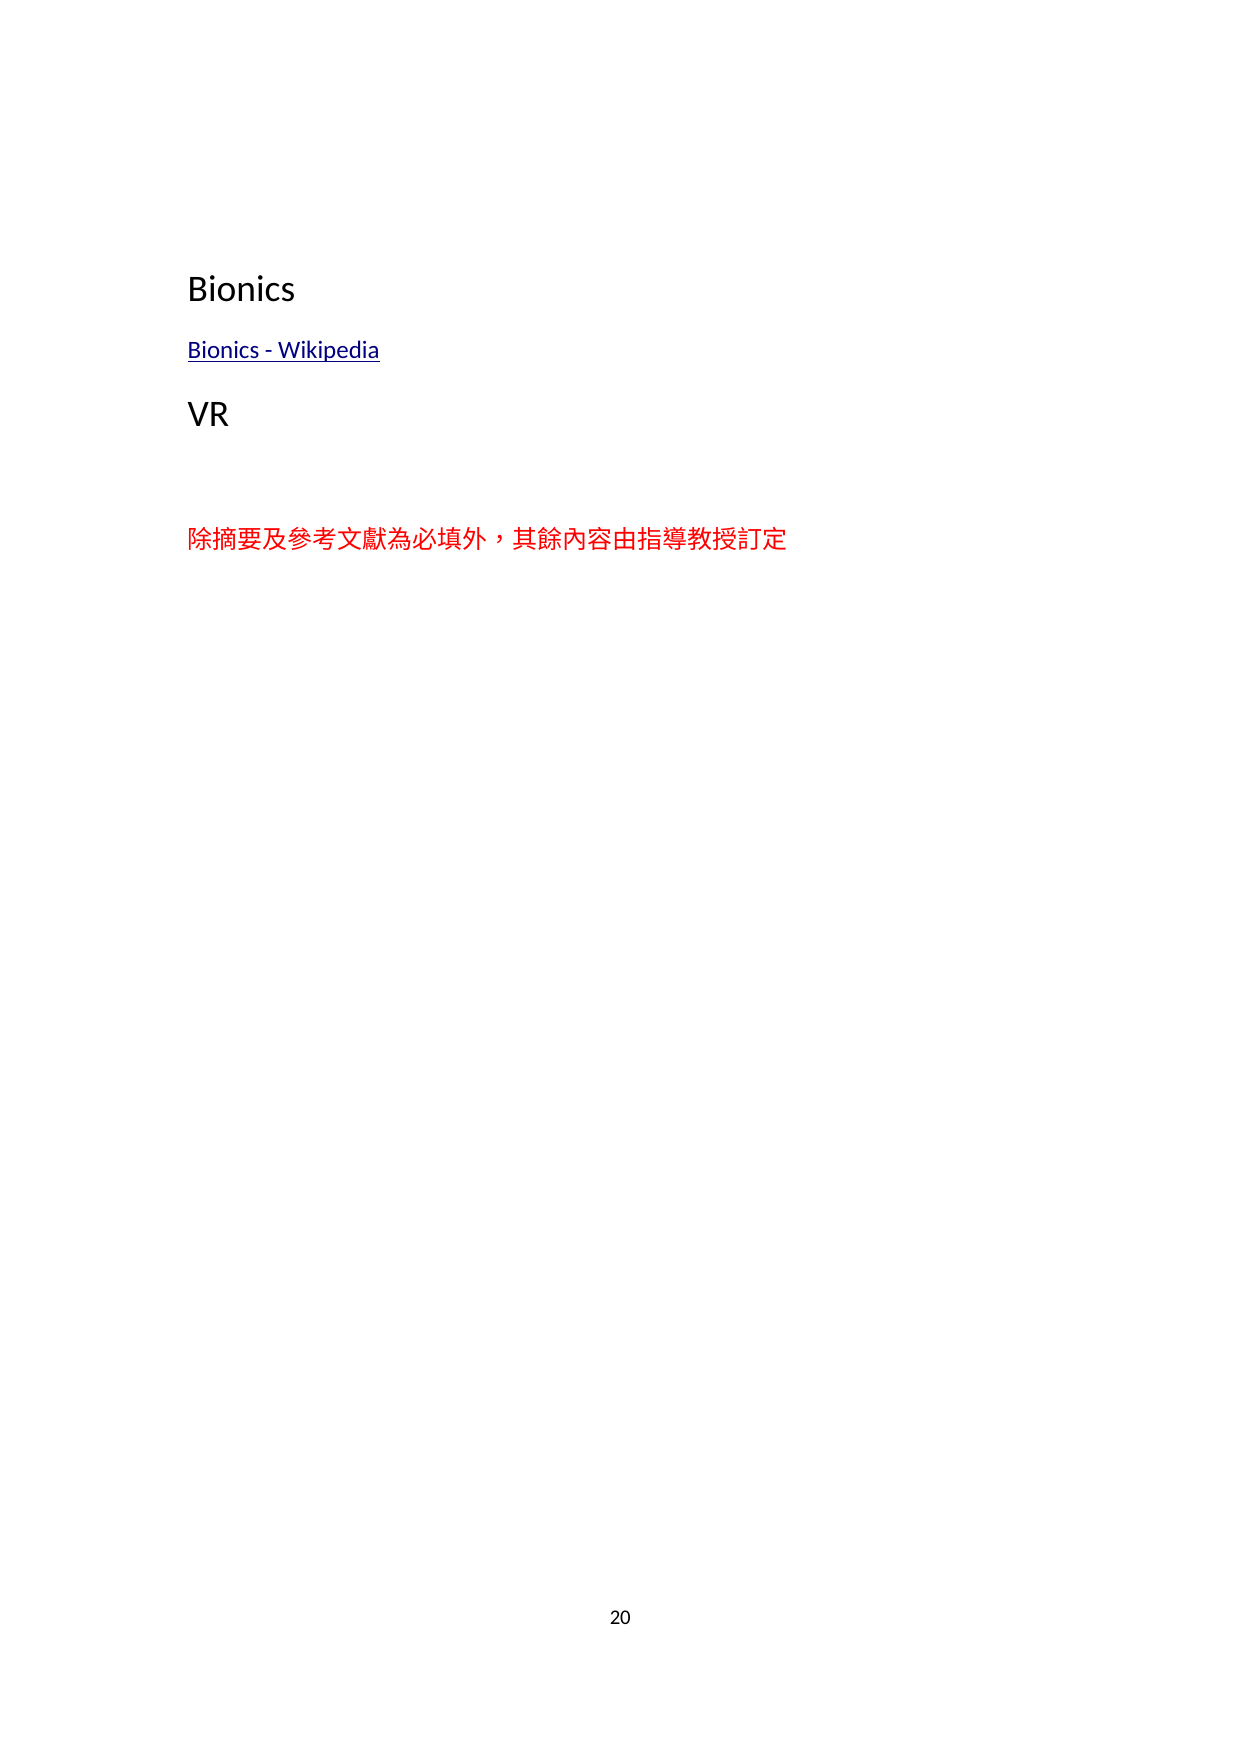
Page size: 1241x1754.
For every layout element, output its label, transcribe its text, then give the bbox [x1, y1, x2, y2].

text 除摘要及參考文獻為必填外，其餘內容由指導教授訂定 [187, 496, 1053, 558]
text Bionics [187, 246, 1053, 308]
text VR [187, 371, 1053, 433]
text Bionics - Wikipedia [187, 308, 1053, 371]
